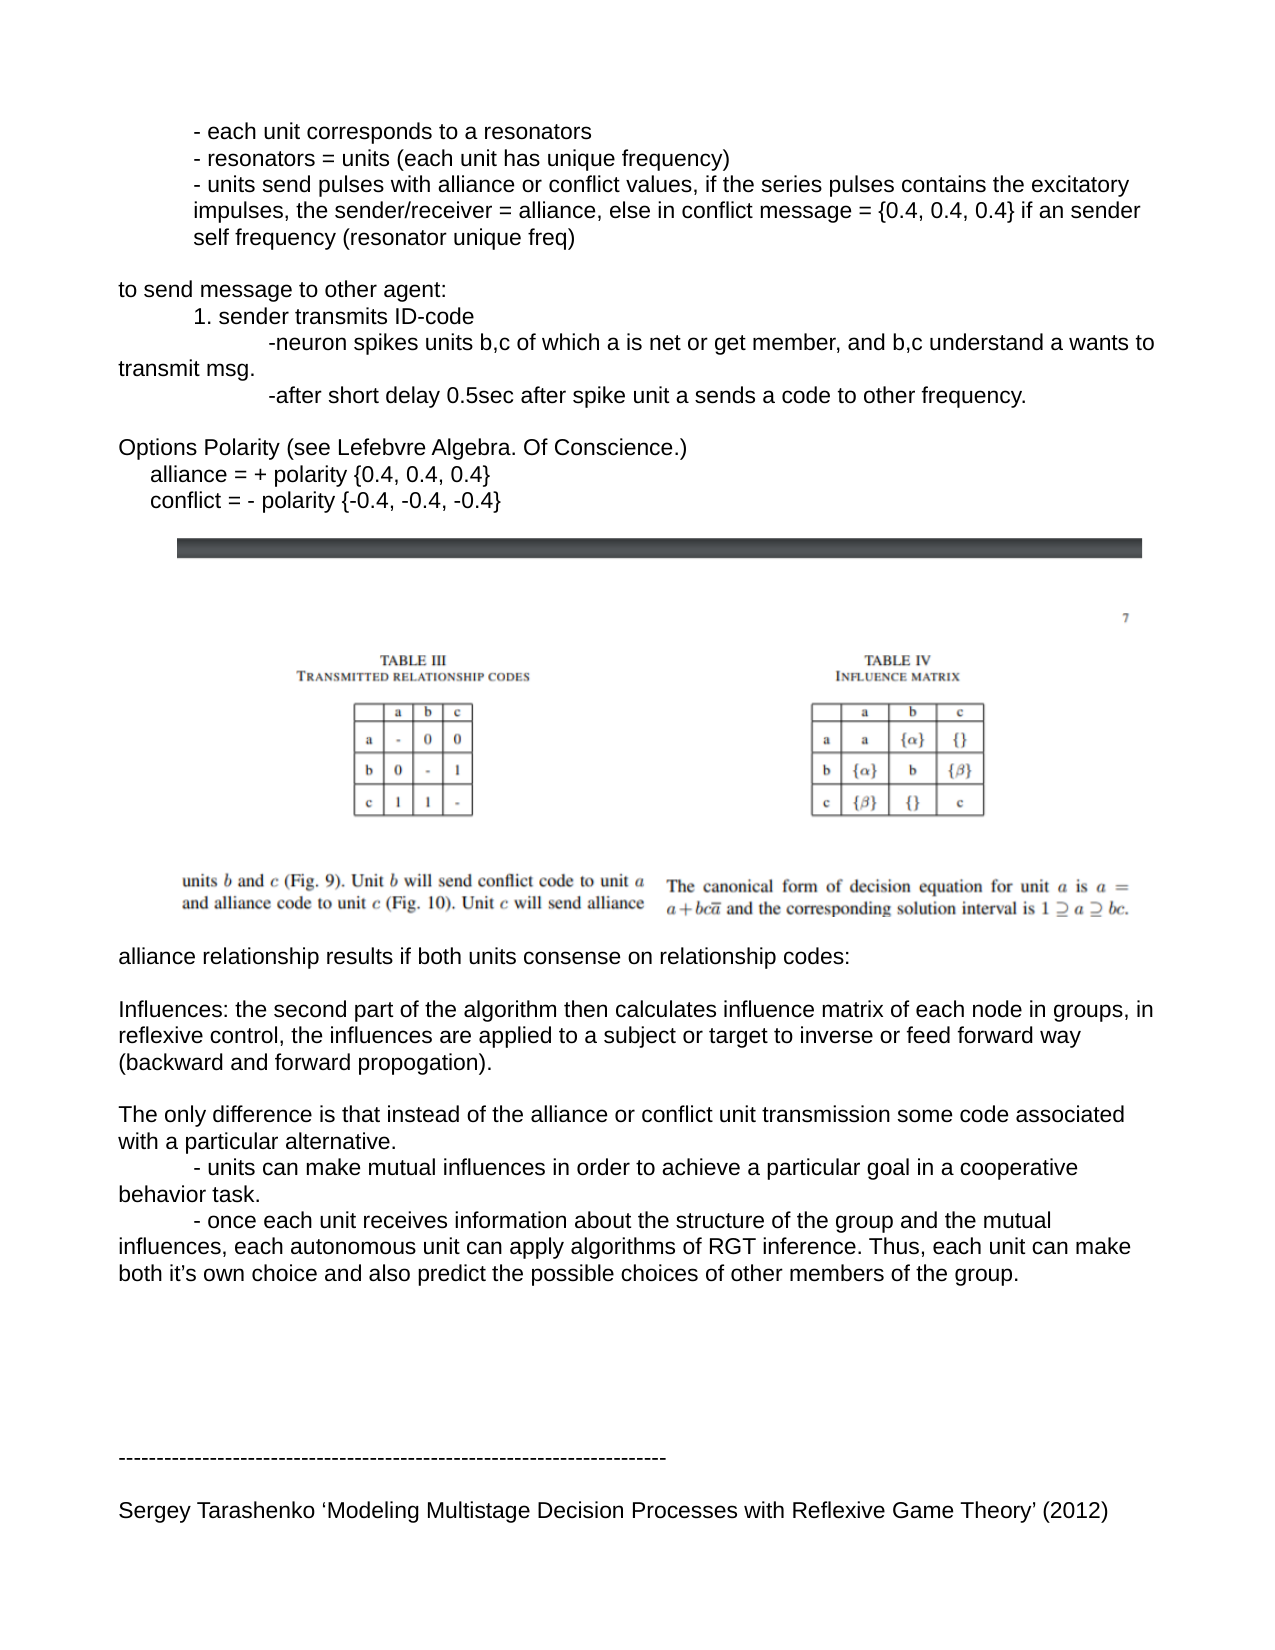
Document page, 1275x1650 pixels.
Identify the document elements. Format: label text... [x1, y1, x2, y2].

text Sergey Tarashenko ‘Modeling Multistage Decision Processes with Reflexive Game Theory’ (2012) [118, 1497, 1157, 1523]
text The only difference is that instead of the alliance or conflict unit transmission some code associated with a particular alternative. [118, 1101, 1157, 1154]
text - units send pulses with alliance or conflict values, if the series pulses contains the excitatory impulses, the sender/receiver = alliance, else in conflict message = {0.4, 0.4, 0.4} if an sender self frequency (resonator unique freq) [193, 171, 1157, 250]
text - each unit corresponds to a resonators [193, 118, 1157, 144]
text -after short delay 0.5sec after spike unit a sends a code to other frequency. [118, 382, 1157, 408]
text - units can make mutual influences in order to achieve a particular goal in a cooperative behavior task. [118, 1154, 1157, 1207]
text Influences: the second part of the algorithm then calculates influence matrix of each node in groups, in reflexive control, the influences are applied to a subject or target to inverse or feed forward way (backward and forward propogation). [118, 996, 1157, 1075]
text - resonators = units (each unit has unique frequency) [193, 144, 1157, 171]
text conflict = - polarity {-0.4, -0.4, -0.4} [118, 487, 1157, 513]
text Options Polarity (see Lefebvre Algebra. Of Conscience.) [118, 434, 1157, 461]
text alliance relationship results if both units consense on relationship codes: [118, 943, 1157, 970]
text -neuron spikes units b,c of which a is net or get member, and b,c understand a wants to transmit msg. [118, 329, 1157, 382]
text alliance = + polarity {0.4, 0.4, 0.4} [118, 461, 1157, 487]
text 1. sender transmits ID-code [193, 303, 1157, 329]
picture [177, 537, 1143, 917]
text to send message to other agent: [118, 276, 1157, 303]
text - once each unit receives information about the structure of the group and the mutual influences, each autonomous unit can apply algorithms of RGT inference. Thus, each unit can make both it’s own choice and also predict the possible choices of other members of the group. [118, 1207, 1157, 1286]
text ------------------------------------------------------------------------ [118, 1444, 1157, 1470]
